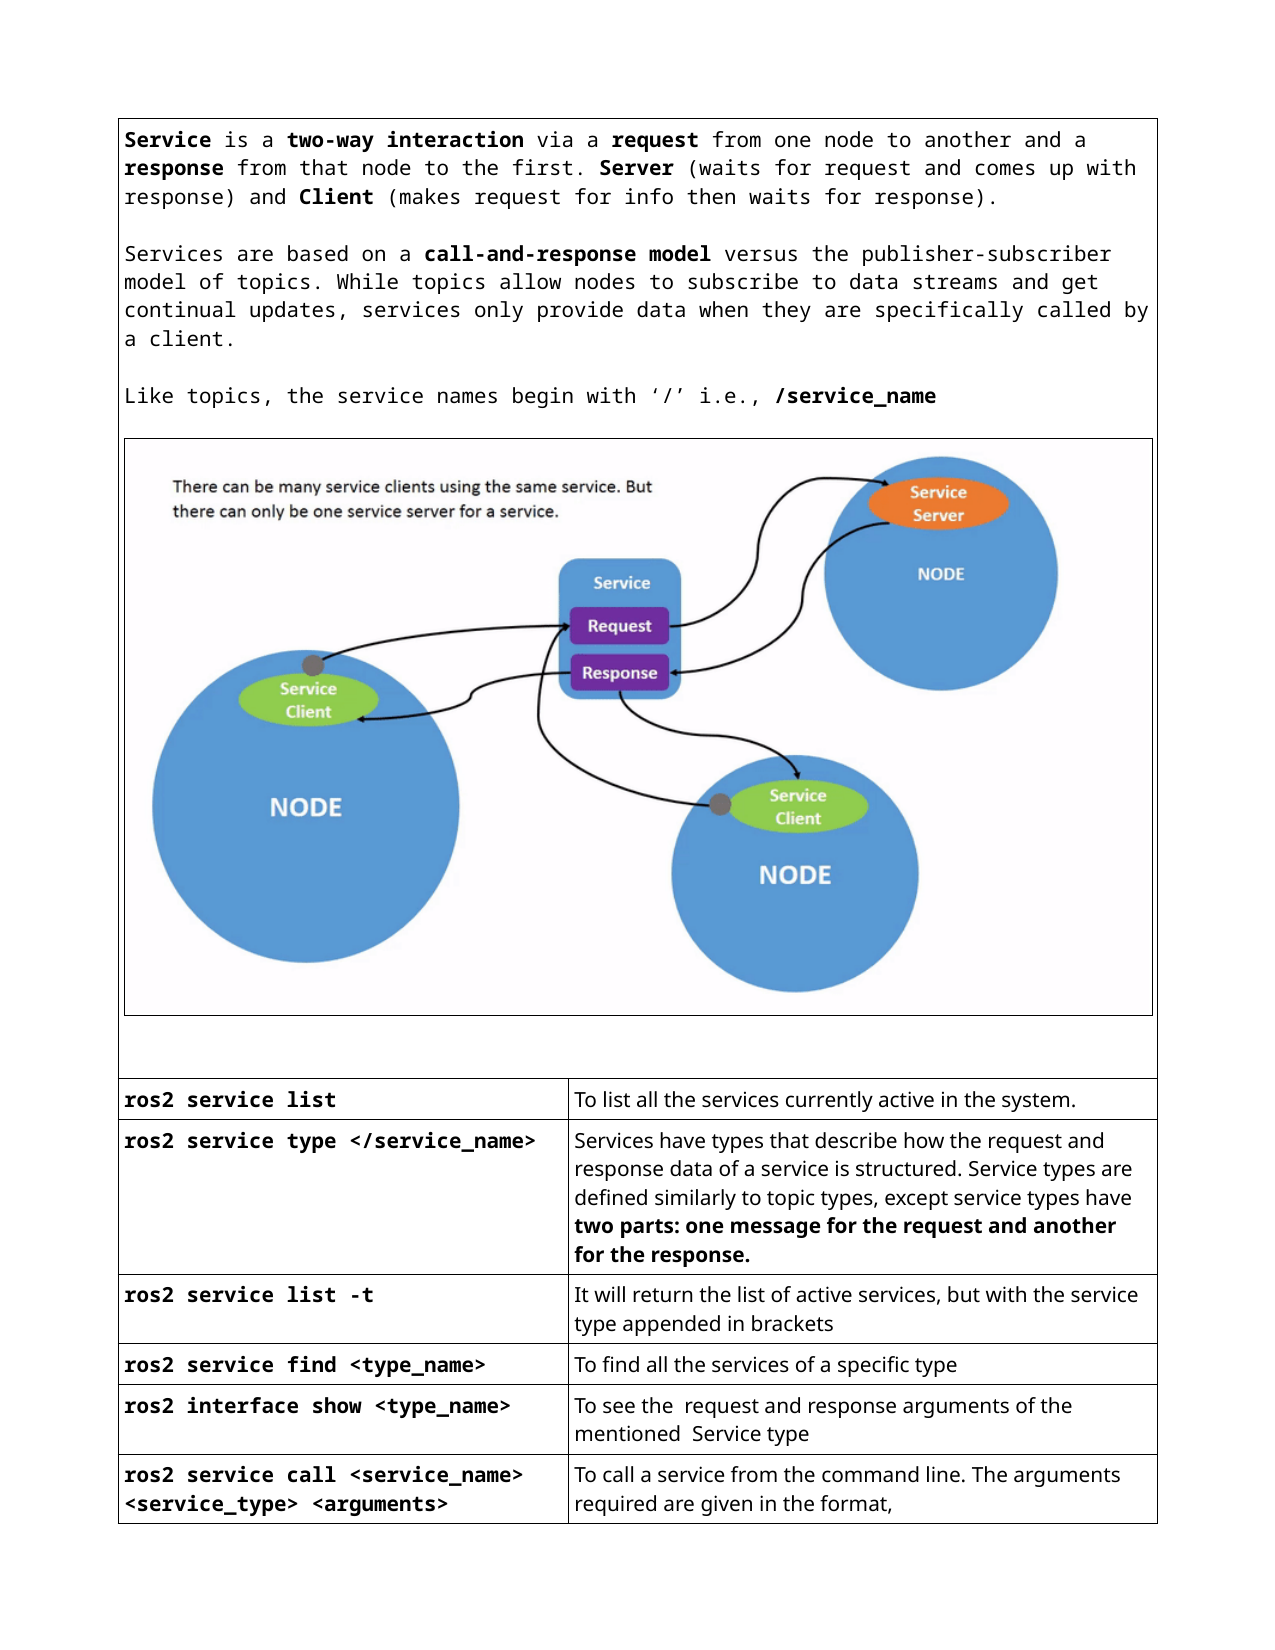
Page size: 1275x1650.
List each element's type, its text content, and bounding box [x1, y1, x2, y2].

table_cell To see the request and response arguments of the mentioned Service type [569, 1385, 1157, 1453]
table_cell Services have types that describe how the request and response data of a service is structured. Service types are defined similarly to topic types, except service types have two parts: one message for the request and another for the response. [569, 1120, 1157, 1274]
table_cell ros2 service type </service_name> [119, 1120, 568, 1274]
table_cell ros2 service find <type_name> [119, 1344, 568, 1384]
table_cell ros2 service list [119, 1079, 568, 1119]
table_cell To call a service from the command line. The arguments required are given in the format, [569, 1455, 1157, 1523]
table_cell ros2 interface show <type_name> [119, 1385, 568, 1453]
table_cell To list all the services currently active in the system. [569, 1079, 1157, 1119]
table_cell It will return the list of active services, but with the service type appended in brackets [569, 1275, 1157, 1343]
table_cell To find all the services of a specific type [569, 1344, 1157, 1384]
table_header Service is a two-way interaction via a request from one node to another and a response from that node to the first. Server (waits for request and comes up with response) and Client (makes request for info then waits for response). Services are based on a call-and-response model versus the publisher-subscriber model of topics. While topics allow nodes to subscribe to data streams and get continual updates, services only provide data when they are specifically called by a client. Like topics, the service names begin with ‘/’ i.e., /service_name [119, 119, 1157, 1078]
table_cell ros2 service list -t [119, 1275, 568, 1343]
picture [127, 440, 1149, 1013]
table_cell ros2 service call <service_name> <service_type> <arguments> [119, 1455, 568, 1523]
